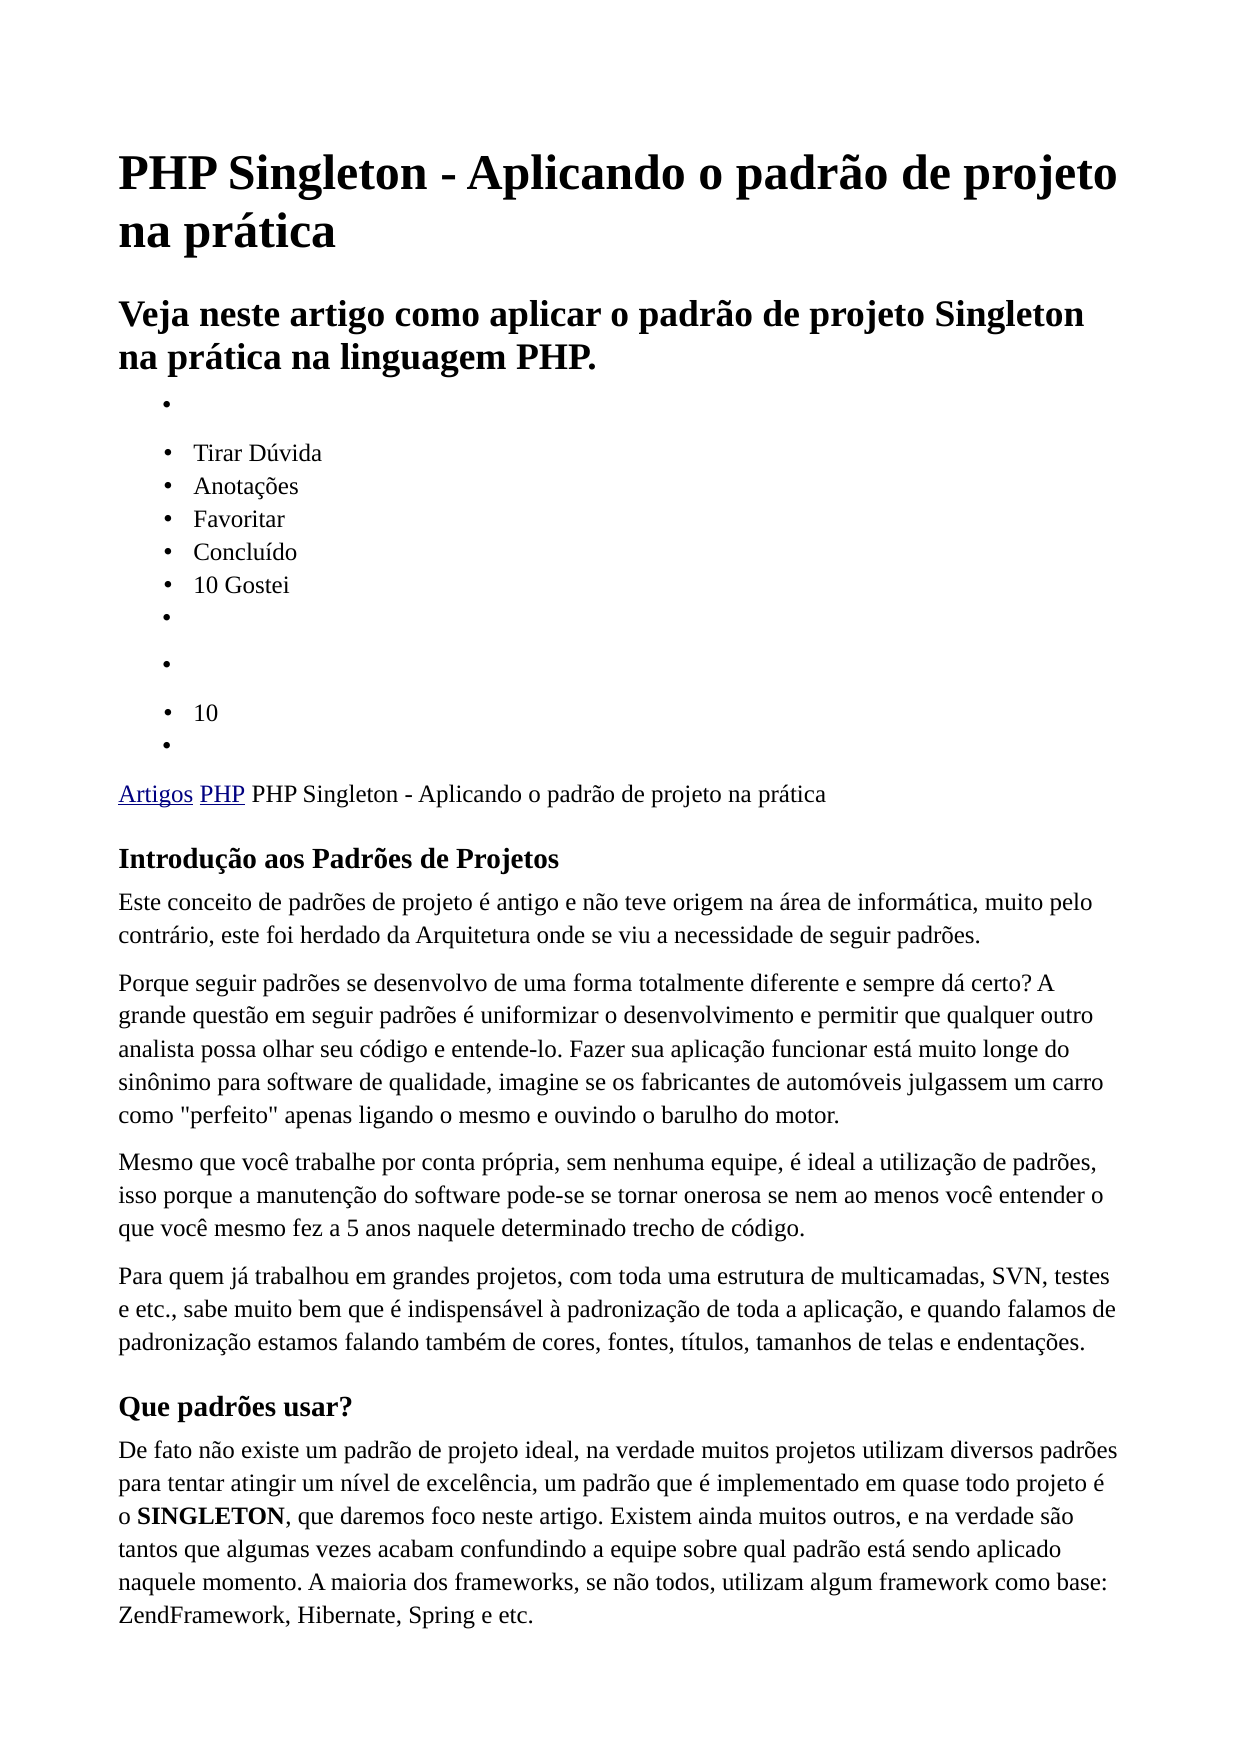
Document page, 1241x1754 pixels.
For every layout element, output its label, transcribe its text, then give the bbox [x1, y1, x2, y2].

text Para quem já trabalhou em grandes projetos, com toda uma estrutura de multicamadas, SVN, testes e etc., sabe muito bem que é indispensável à padronização de toda a aplicação, e quando falamos de padronização estamos falando também de cores, fontes, títulos, tamanhos de telas e endentações. [118, 1261, 1122, 1356]
text Mesmo que você trabalhe por conta própria, sem nenhuma equipe, é ideal a utilização de padrões, isso porque a manutenção do software pode-se se tornar onerosa se nem ao menos você entender o que você mesmo fez a 5 anos naquele determinado trecho de código. [118, 1147, 1122, 1242]
subtitle Introdução aos Padrões de Projetos [118, 841, 1122, 874]
list 10 Gostei [164, 570, 1122, 599]
list Anotações [164, 471, 1122, 499]
list 10 [164, 698, 1122, 727]
list Tirar Dúvida [164, 438, 1122, 467]
text De fato não existe um padrão de projeto ideal, na verdade muitos projetos utilizam diversos padrões para tentar atingir um nível de excelência, um padrão que é implementado em quase todo projeto é o SINGLETON, que daremos foco neste artigo. Existem ainda muitos outros, e na verdade são tantos que algumas vezes acabam confundindo a equipe sobre qual padrão está sendo aplicado naquele momento. A maioria dos frameworks, se não todos, utilizam algum framework como base: ZendFramework, Hibernate, Spring e etc. [118, 1435, 1122, 1629]
subtitle Que padrões usar? [118, 1389, 1122, 1423]
text Este conceito de padrões de projeto é antigo e não teve origem na área de informática, muito pelo contrário, este foi herdado da Arquitetura onde se viu a necessidade de seguir padrões. [118, 887, 1122, 949]
list Favoritar [164, 504, 1122, 533]
text Porque seguir padrões se desenvolvo de uma forma totalmente diferente e sempre dá certo? A grande questão em seguir padrões é uniformizar o desenvolvimento e permitir que qualquer outro analista possa olhar seu código e entende-lo. Fazer sua aplicação funcionar está muito longe do sinônimo para software de qualidade, imagine se os fabricantes de automóveis julgassem um carro como "perfeito" apenas ligando o mesmo e ouvindo o barulho do motor. [118, 968, 1122, 1128]
subtitle PHP Singleton - Aplicando o padrão de projeto na prática [118, 143, 1122, 258]
subtitle Veja neste artigo como aplicar o padrão de projeto Singleton na prática na linguagem PHP. [118, 291, 1122, 378]
list Concluído [164, 537, 1122, 566]
text Artigos PHP PHP Singleton - Aplicando o padrão de projeto na prática [118, 779, 1122, 807]
